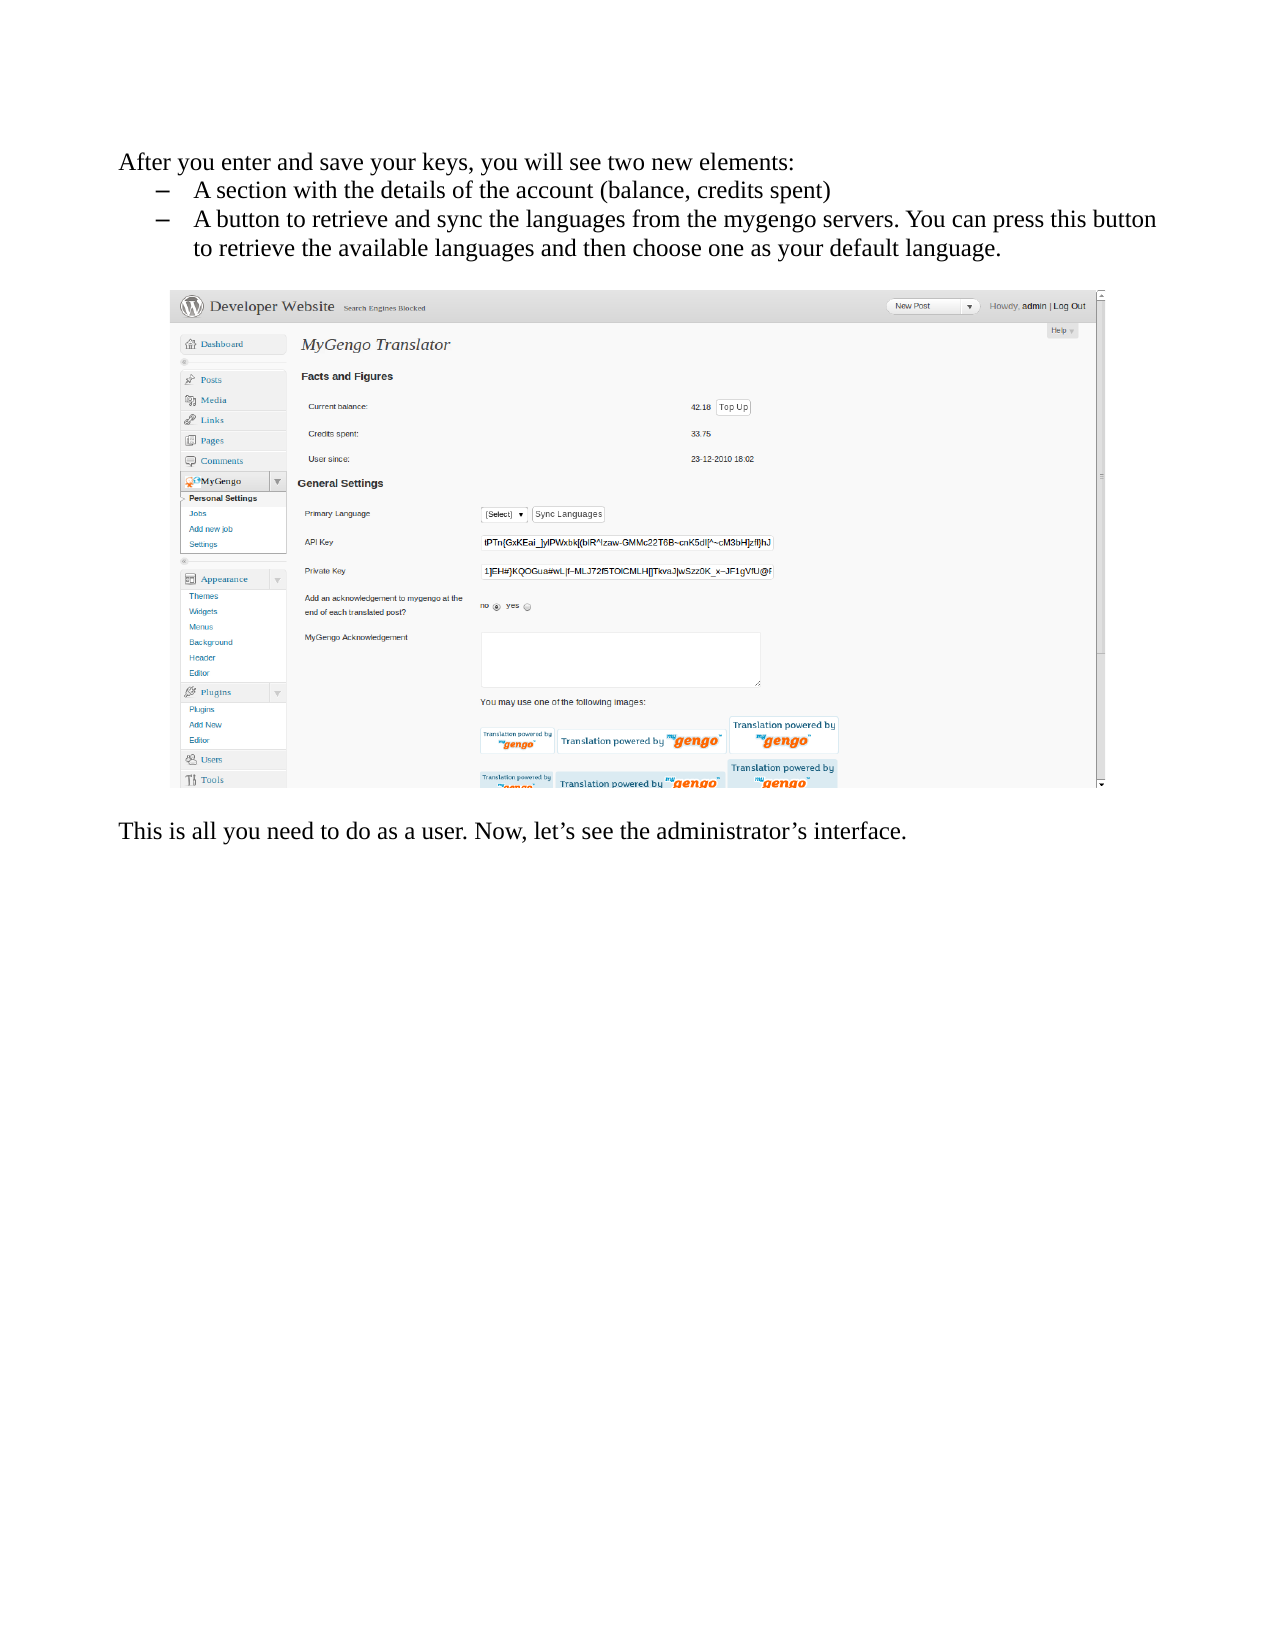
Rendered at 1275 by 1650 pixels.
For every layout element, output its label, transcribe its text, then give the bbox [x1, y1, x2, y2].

list A section with the details of the account (balance, credits spent) [156, 176, 1157, 204]
list A button to retrieve and sync the languages from the mygengo servers. You can press this button to retrieve the available languages and then choose one as your default language. [156, 204, 1157, 262]
text After you enter and save your keys, you will see two new elements: [118, 147, 1157, 176]
text This is all you need to do as a user. Now, let’s see the administrator’s interface. [118, 816, 1157, 845]
picture [169, 290, 1106, 788]
